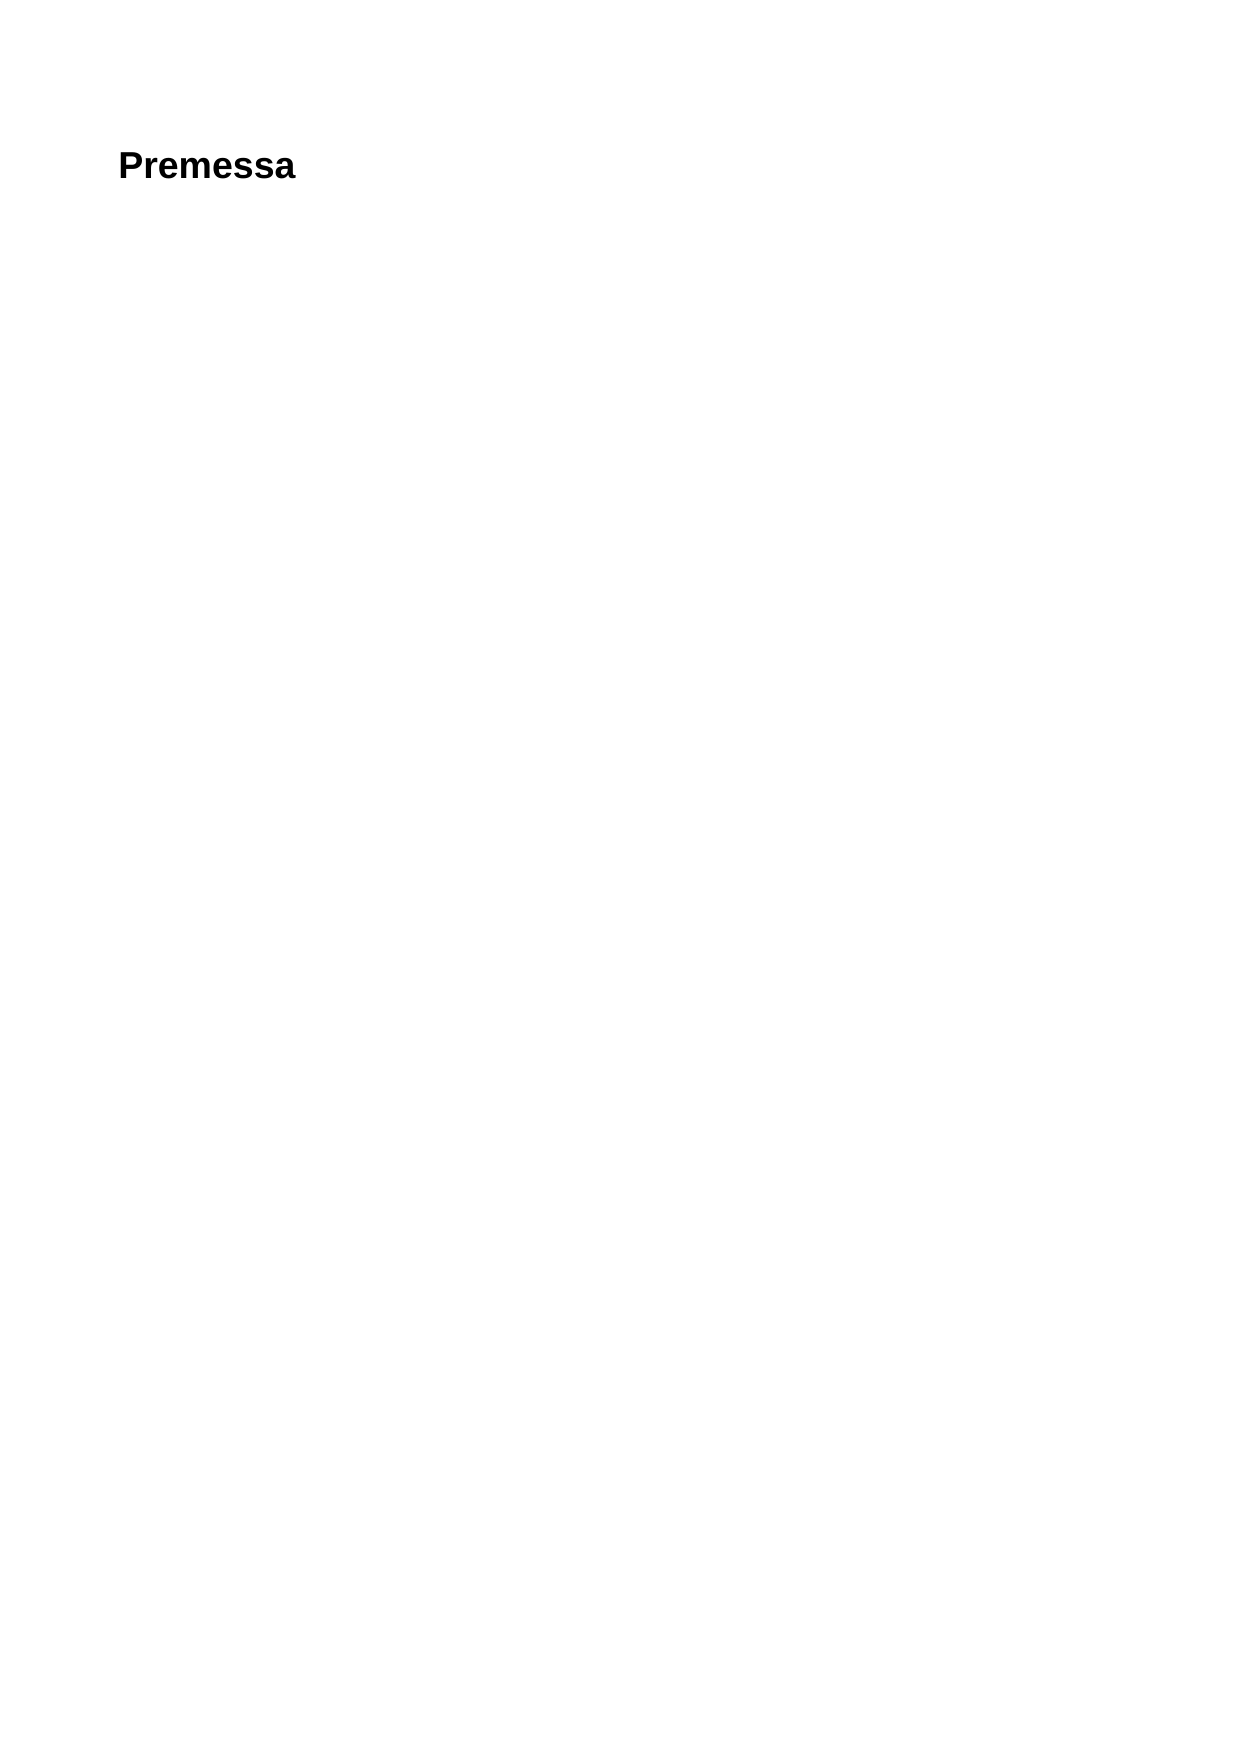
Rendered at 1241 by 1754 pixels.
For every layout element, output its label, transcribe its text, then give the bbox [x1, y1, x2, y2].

subtitle Premessa [118, 143, 1122, 186]
